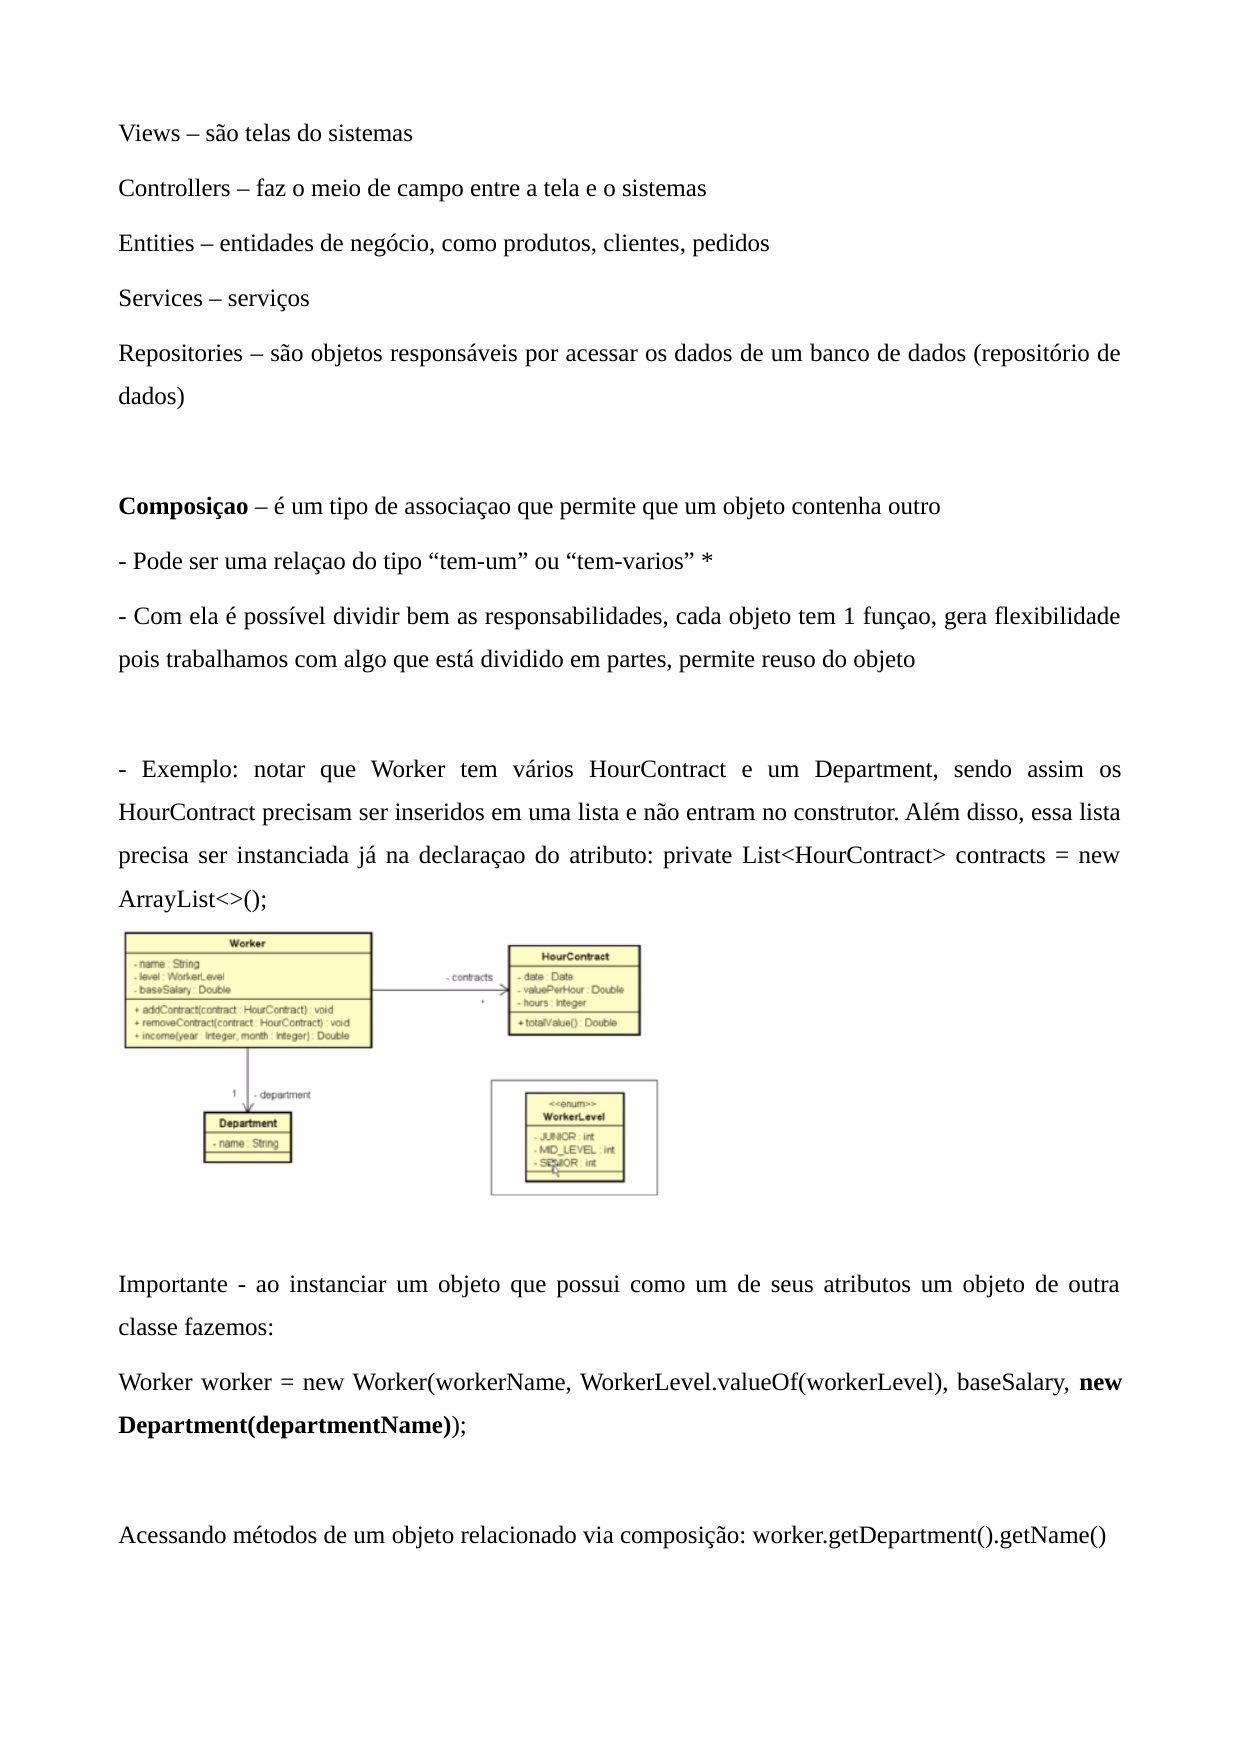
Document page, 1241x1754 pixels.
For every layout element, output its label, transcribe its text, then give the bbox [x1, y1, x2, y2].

picture [115, 923, 666, 1207]
text Repositories – são objetos responsáveis por acessar os dados de um banco de dados (repositório de dados) [118, 338, 1122, 410]
text Entities – entidades de negócio, como produtos, clientes, pedidos [118, 228, 1122, 257]
text Views – são telas do sistemas [118, 118, 1122, 147]
text Composiçao – é um tipo de associaçao que permite que um objeto contenha outro [118, 491, 1122, 520]
text Worker worker = new Worker(workerName, WorkerLevel.valueOf(workerLevel), baseSalary, new Department(departmentName)); [118, 1367, 1122, 1439]
text - Pode ser uma relaçao do tipo “tem-um” ou “tem-varios” * [118, 546, 1122, 575]
text Controllers – faz o meio de campo entre a tela e o sistemas [118, 173, 1122, 202]
text - Exemplo: notar que Worker tem vários HourContract e um Department, sendo assim os HourContract precisam ser inseridos em uma lista e não entram no construtor. Além disso, essa lista precisa ser instanciada já na declaraçao do atributo: private List<HourContract> contracts = new ArrayList<>(); [118, 754, 1122, 912]
text Importante - ao instanciar um objeto que possui como um de seus atributos um objeto de outra classe fazemos: [118, 1269, 1122, 1341]
text - Com ela é possível dividir bem as responsabilidades, cada objeto tem 1 funçao, gera flexibilidade pois trabalhamos com algo que está dividido em partes, permite reuso do objeto [118, 601, 1122, 673]
text Acessando métodos de um objeto relacionado via composição: worker.getDepartment().getName() [118, 1520, 1122, 1549]
text Services – serviços [118, 283, 1122, 312]
